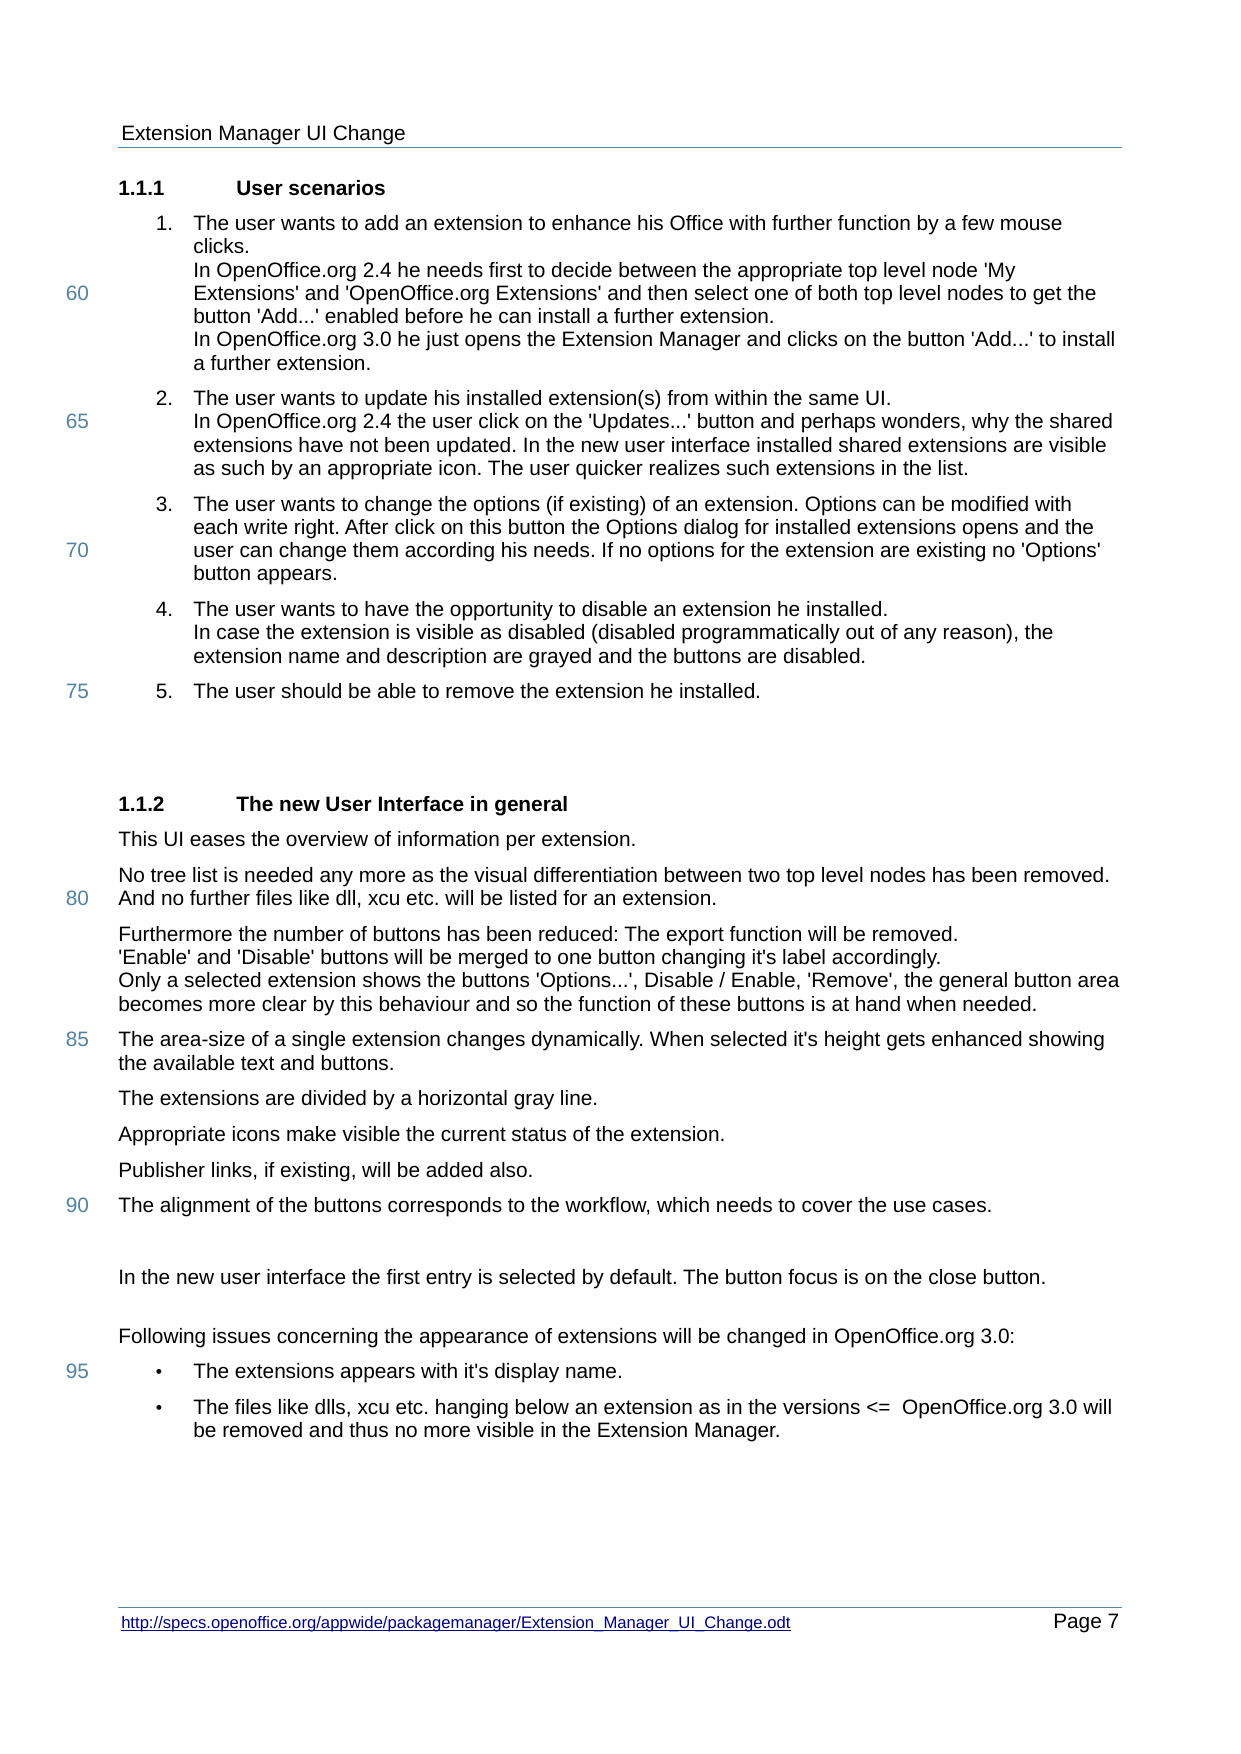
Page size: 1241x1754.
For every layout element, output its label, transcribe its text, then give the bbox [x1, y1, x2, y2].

list The files like dlls, xcu etc. hanging below an extension as in the versions <= OpenOffice.org 3.0 will be removed and thus no more visible in the Extension Manager. [156, 1396, 1122, 1442]
list The user wants to change the options (if existing) of an extension. Options can be modified with each write right. After click on this button the Options dialog for installed extensions opens and the user can change them according his needs. If no options for the extension are existing no 'Options' button appears. [156, 492, 1122, 585]
list The extensions appears with it's display name. [156, 1360, 1122, 1383]
text The extensions are divided by a horizontal gray line. [118, 1087, 1122, 1110]
text This UI eases the overview of information per extension. [118, 828, 1122, 851]
subtitle User scenarios [118, 177, 1122, 200]
list The user wants to have the opportunity to disable an extension he installed. In case the extension is visible as disabled (disabled programmatically out of any reason), the extension name and description are grayed and the buttons are disabled. [156, 598, 1122, 667]
text The area-size of a single extension changes dynamically. When selected it's height gets enhanced showing the available text and buttons. [118, 1028, 1122, 1074]
text Furthermore the number of buttons has been reduced: The export function will be removed. 'Enable' and 'Disable' buttons will be merged to one button changing it's label accordingly. Only a selected extension shows the buttons 'Options...', Disable / Enable, 'Remove', the general button area becomes more clear by this behaviour and so the function of these buttons is at hand when needed. [118, 922, 1122, 1015]
text In the new user interface the first entry is selected by default. The button focus is on the close button. [118, 1265, 1122, 1289]
list The user wants to add an extension to enhance his Office with further function by a few mouse clicks. In OpenOffice.org 2.4 he needs first to decide between the appropriate top level node 'My Extensions' and 'OpenOffice.org Extensions' and then select one of both top level nodes to get the button 'Add...' enabled before he can install a further extension. In OpenOffice.org 3.0 he just opens the Extension Manager and clicks on the button 'Add...' to install a further extension. [156, 212, 1122, 374]
list The user should be able to remove the extension he installed. [156, 680, 1122, 703]
text No tree list is needed any more as the visual differentiation between two top level nodes has been removed. And no further files like dll, xcu etc. will be listed for an extension. [118, 863, 1122, 910]
text Following issues concerning the appearance of extensions will be changed in OpenOffice.org 3.0: [118, 1301, 1122, 1348]
text The alignment of the buttons corresponds to the workflow, which needs to cover the use cases. [118, 1194, 1122, 1217]
text Publisher links, if existing, will be added also. [118, 1158, 1122, 1181]
text Appropriate icons make visible the current status of the extension. [118, 1122, 1122, 1146]
subtitle The new User Interface in general [118, 793, 1122, 816]
list The user wants to update his installed extension(s) from within the same UI. In OpenOffice.org 2.4 the user click on the 'Updates...' button and perhaps wonders, why the shared extensions have not been updated. In the new user interface installed shared extensions are visible as such by an appropriate icon. The user quicker realizes such extensions in the list. [156, 387, 1122, 480]
